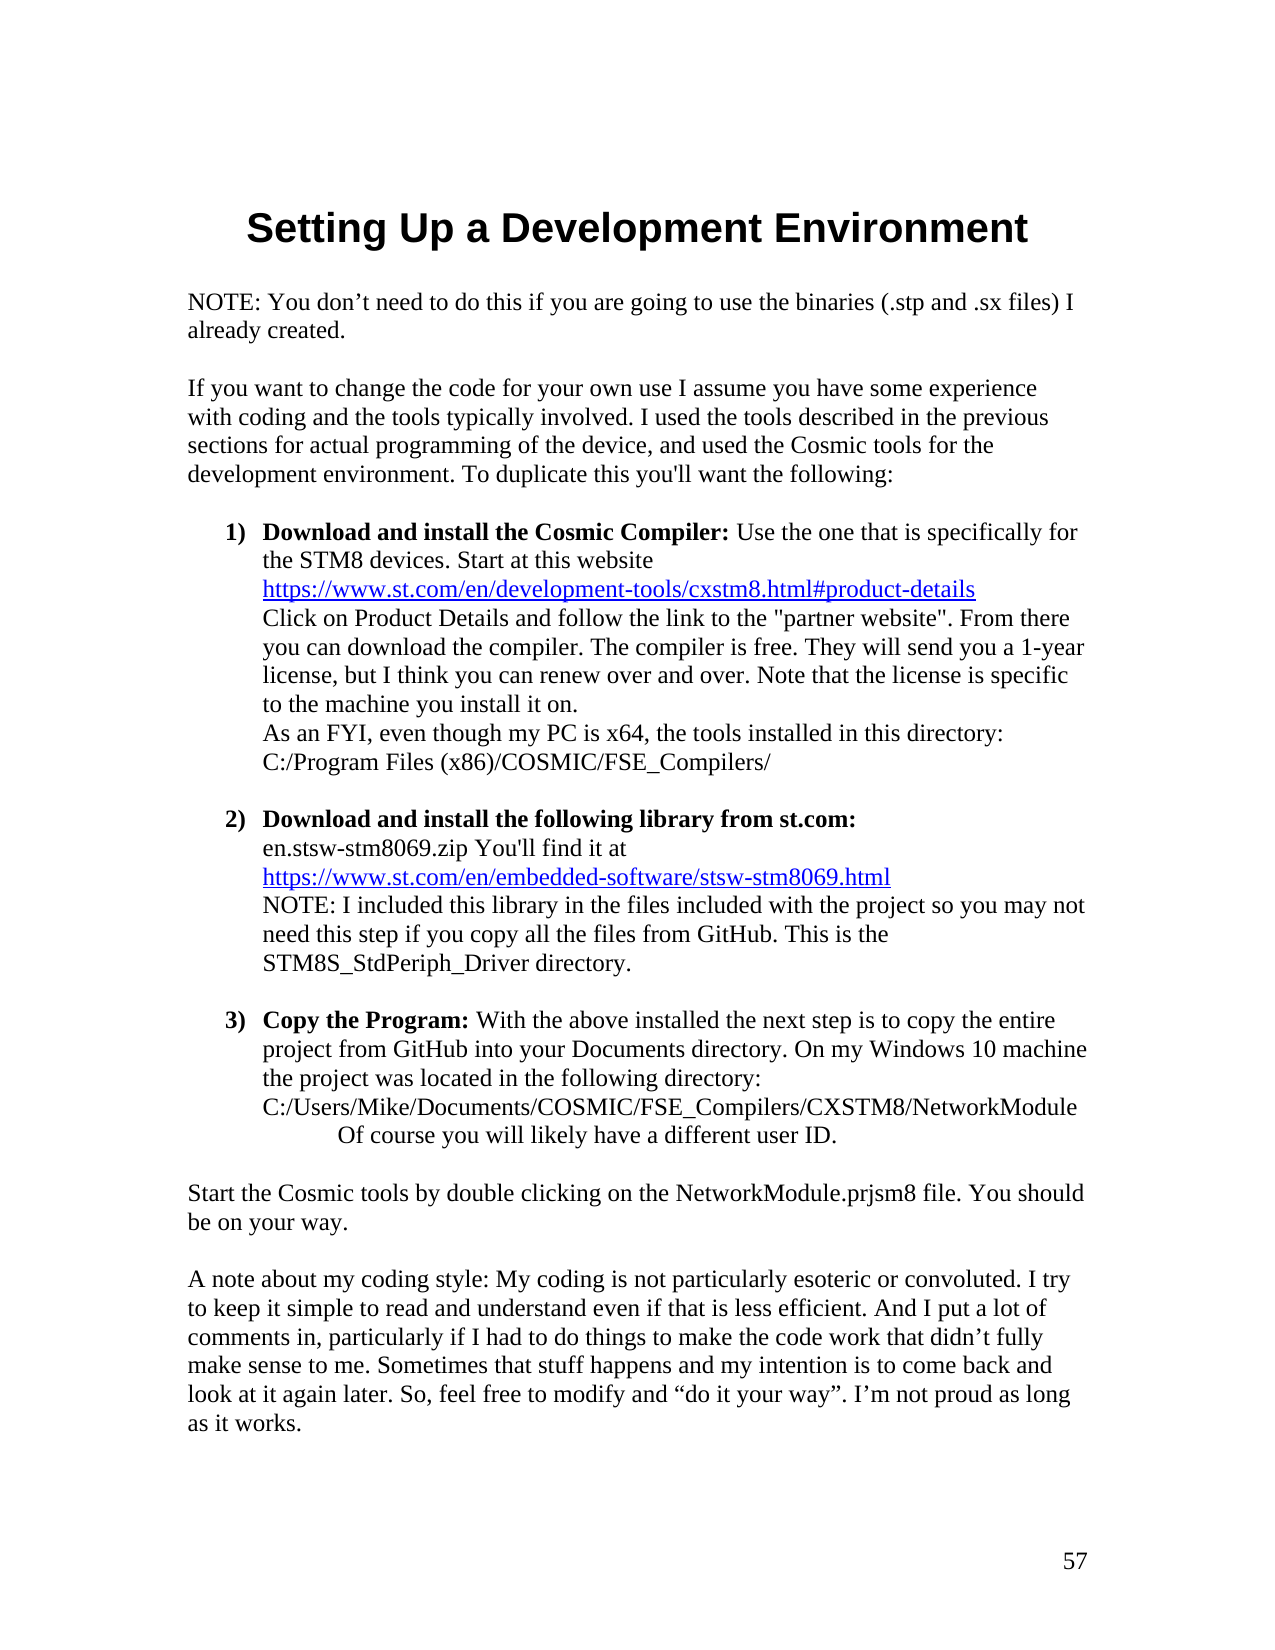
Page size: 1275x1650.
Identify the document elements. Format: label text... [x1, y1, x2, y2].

list Copy the Program: With the above installed the next step is to copy the entire project from GitHub into your Documents directory. On my Windows 10 machine the project was located in the following directory: [225, 1005, 1087, 1092]
text Click on Product Details and follow the link to the "partner website". From there you can download the compiler. The compiler is free. They will send you a 1-year license, but I think you can renew over and over. Note that the license is specific to the machine you install it on. [262, 603, 1087, 718]
text If you want to change the code for your own use I assume you have some experience with coding and the tools typically involved. I used the tools described in the previous sections for actual programming of the device, and used the Cosmic tools for the development environment. To duplicate this you'll want the following: [187, 373, 1087, 488]
text Start the Cosmic tools by double clicking on the NetworkModule.prjsm8 file. You should be on your way. [187, 1178, 1087, 1235]
text NOTE: You don’t need to do this if you are going to use the binaries (.stp and .sx files) I already created. [187, 287, 1087, 344]
text C:/Program Files (x86)/COSMIC/FSE_Compilers/ [262, 747, 1087, 775]
text As an FYI, even though my PC is x64, the tools installed in this directory: [262, 718, 1087, 747]
text NOTE: I included this library in the files included with the project so you may not need this step if you copy all the files from GitHub. This is the STM8S_StdPeriph_Driver directory. [262, 890, 1087, 977]
text A note about my coding style: My coding is not particularly esoteric or convoluted. I try to keep it simple to read and understand even if that is less efficient. And I put a lot of comments in, particularly if I had to do things to make the code work that didn’t fully make sense to me. Sometimes that stuff happens and my intention is to come back and look at it again later. So, feel free to modify and “do it your way”. I’m not proud as long as it works. [187, 1264, 1087, 1437]
text Of course you will likely have a different user ID. [262, 1120, 1087, 1149]
list Download and install the Cosmic Compiler: Use the one that is specifically for the STM8 devices. Start at this website [225, 517, 1087, 574]
text C:/Users/Mike/Documents/COSMIC/FSE_Compilers/CXSTM8/NetworkModule [262, 1092, 1087, 1120]
text en.stsw-stm8069.zip You'll find it at [262, 833, 1087, 862]
text https://www.st.com/en/embedded-software/stsw-stm8069.html [262, 862, 1087, 890]
text https://www.st.com/en/development-tools/cxstm8.html#product-details [262, 574, 1087, 603]
subtitle Setting Up a Development Environment [187, 204, 1087, 252]
list Download and install the following library from st.com: [225, 804, 1087, 833]
